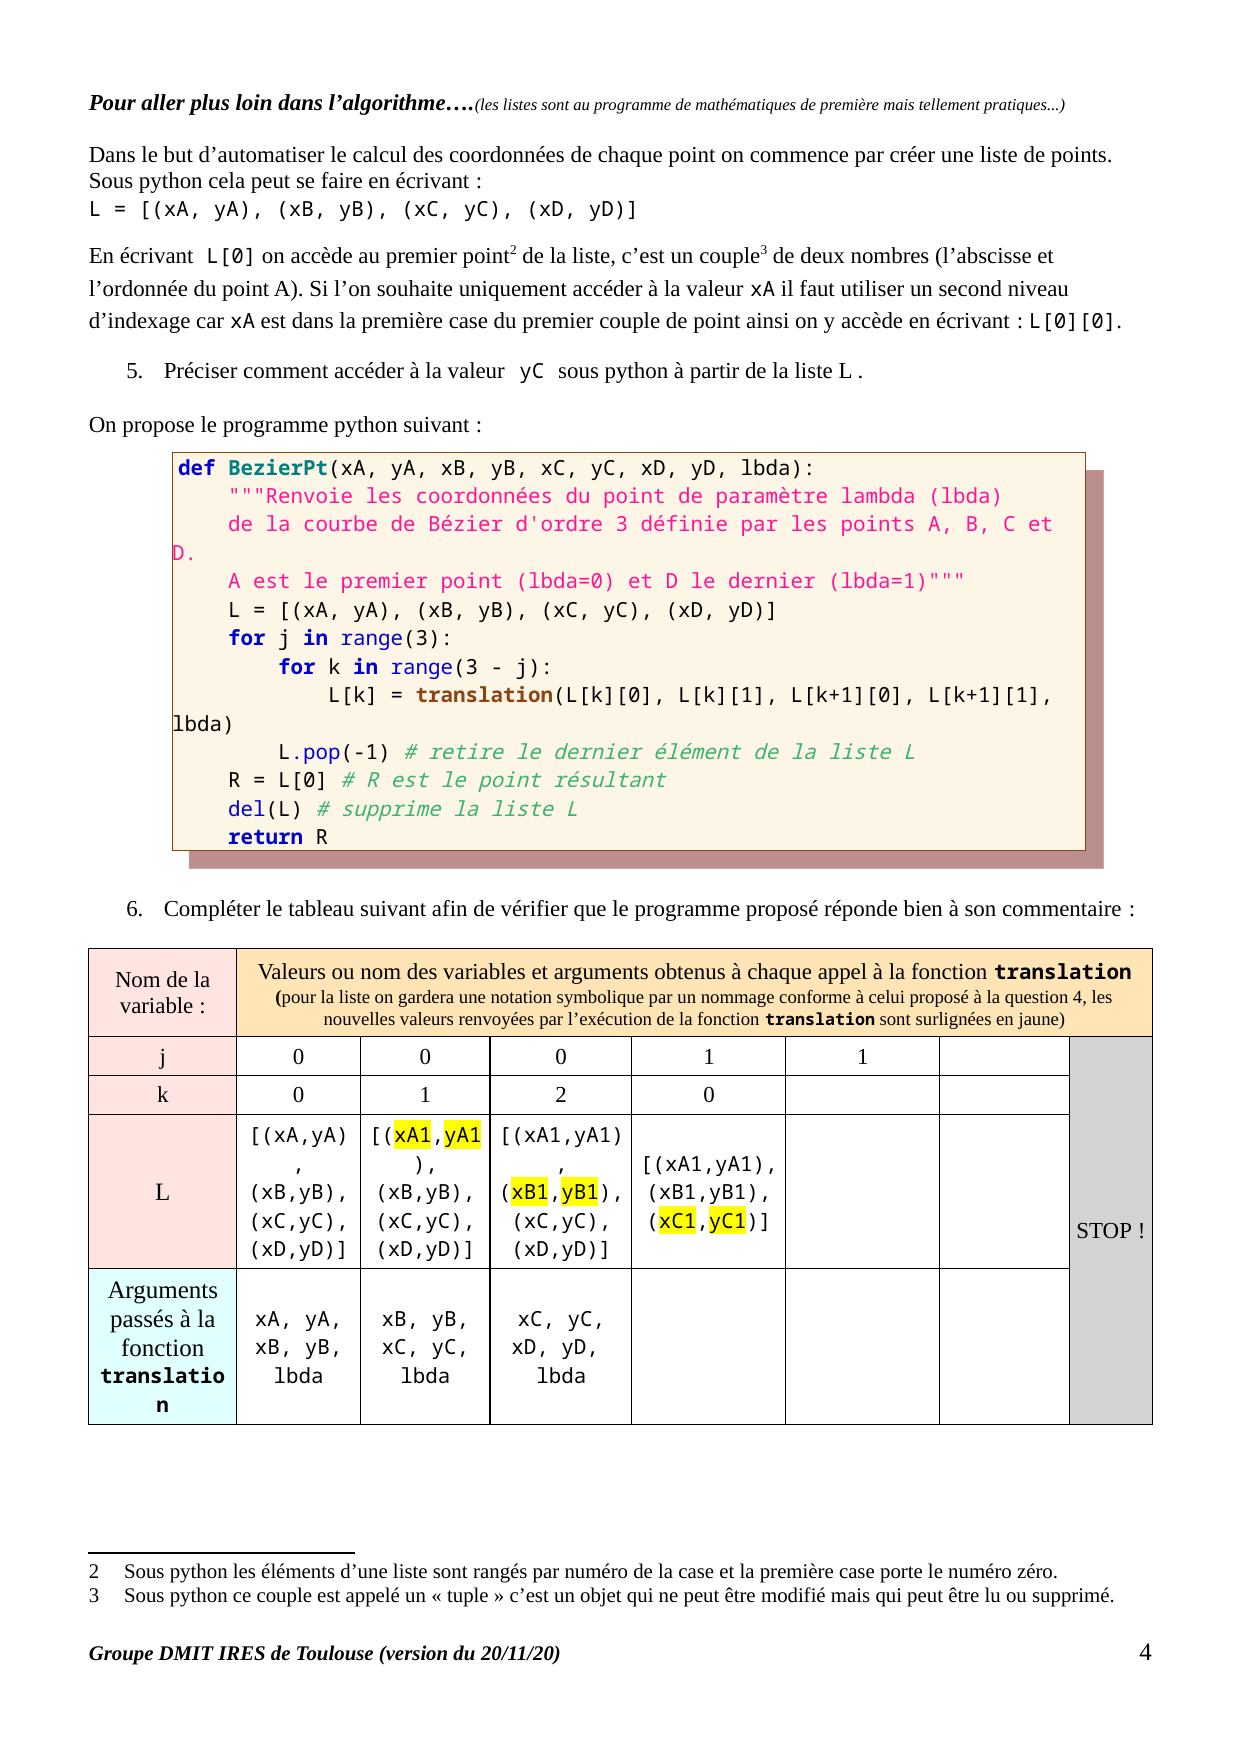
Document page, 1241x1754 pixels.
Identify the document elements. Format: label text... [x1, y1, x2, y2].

table_cell [940, 1269, 1069, 1424]
table_cell [632, 1269, 785, 1424]
table_cell 1 [361, 1076, 489, 1114]
text Pour aller plus loin dans l’algorithme….(les listes sont au programme de mathématiques de première mais tellement pratiques...) [88, 88, 1152, 115]
table_header Nom de la variable : [89, 949, 236, 1036]
table_cell L [89, 1115, 236, 1268]
table_cell [786, 1269, 939, 1424]
table_cell 0 [361, 1037, 489, 1075]
table_cell 0 [632, 1076, 785, 1114]
table_cell Arguments passés à la fonction translation [89, 1269, 236, 1424]
list Compléter le tableau suivant afin de vérifier que le programme proposé réponde bien à son commentaire : [126, 895, 1152, 922]
table_header Valeurs ou nom des variables et arguments obtenus à chaque appel à la fonction translation (pour la liste on gardera une notation symbolique par un nommage conforme à celui proposé à la question 4, les nouvelles valeurs renvoyées par l’exécution de la fonction translation sont surlignées en jaune) [237, 949, 1152, 1036]
table_cell 0 [237, 1037, 360, 1075]
table_cell j [89, 1037, 236, 1075]
text L = [(xA, yA), (xB, yB), (xC, yC), (xD, yD)] [88, 194, 1152, 222]
text Dans le but d’automatiser le calcul des coordonnées de chaque point on commence par créer une liste de points. Sous python cela peut se faire en écrivant : [88, 141, 1152, 194]
table_cell [(xA,yA),(xB,yB),(xC,yC),(xD,yD)] [237, 1115, 360, 1268]
table_cell [(xA1,yA1),(xB1,yB1),(xC1,yC1)] [632, 1115, 785, 1268]
table_cell STOP ! [1070, 1037, 1152, 1424]
table_cell [(xA1,yA1),(xB,yB),(xC,yC),(xD,yD)] [361, 1115, 489, 1268]
text Sous python les éléments d’une liste sont rangés par numéro de la case et la première case porte le numéro zéro. [88, 1559, 1152, 1583]
text Sous python ce couple est appelé un « tuple » c’est un objet qui ne peut être modifié mais qui peut être lu ou supprimé. [88, 1583, 1152, 1607]
table_cell [940, 1115, 1069, 1268]
table_cell 1 [786, 1037, 939, 1075]
table_cell [786, 1115, 939, 1268]
table_cell 0 [491, 1037, 631, 1075]
table_cell 2 [491, 1076, 631, 1114]
table_cell [940, 1037, 1069, 1075]
table_cell xB, yB, xC, yC, lbda [361, 1269, 489, 1424]
table_cell xA, yA, xB, yB, lbda [237, 1269, 360, 1424]
text On propose le programme python suivant : [88, 411, 1152, 437]
table_cell [786, 1076, 939, 1114]
table_cell xC, yC, xD, yD, lbda [491, 1269, 631, 1424]
table_cell [(xA1,yA1),(xB1,yB1),(xC,yC),(xD,yD)] [491, 1115, 631, 1268]
list Préciser comment accéder à la valeur yC sous python à partir de la liste L . [126, 353, 1152, 385]
table_cell [940, 1076, 1069, 1114]
table_cell 1 [632, 1037, 785, 1075]
text En écrivant L[0] on accède au premier point de la liste, c’est un couple de deux nombres (l’abscisse et l’ordonnée du point A). Si l’on souhaite uniquement accéder à la valeur xA il faut utiliser un second niveau d’indexage car xA est dans la première case du premier couple de point ainsi on y accède en écrivant : L[0][0]. [88, 241, 1152, 335]
table_cell 0 [237, 1076, 360, 1114]
table_cell k [89, 1076, 236, 1114]
